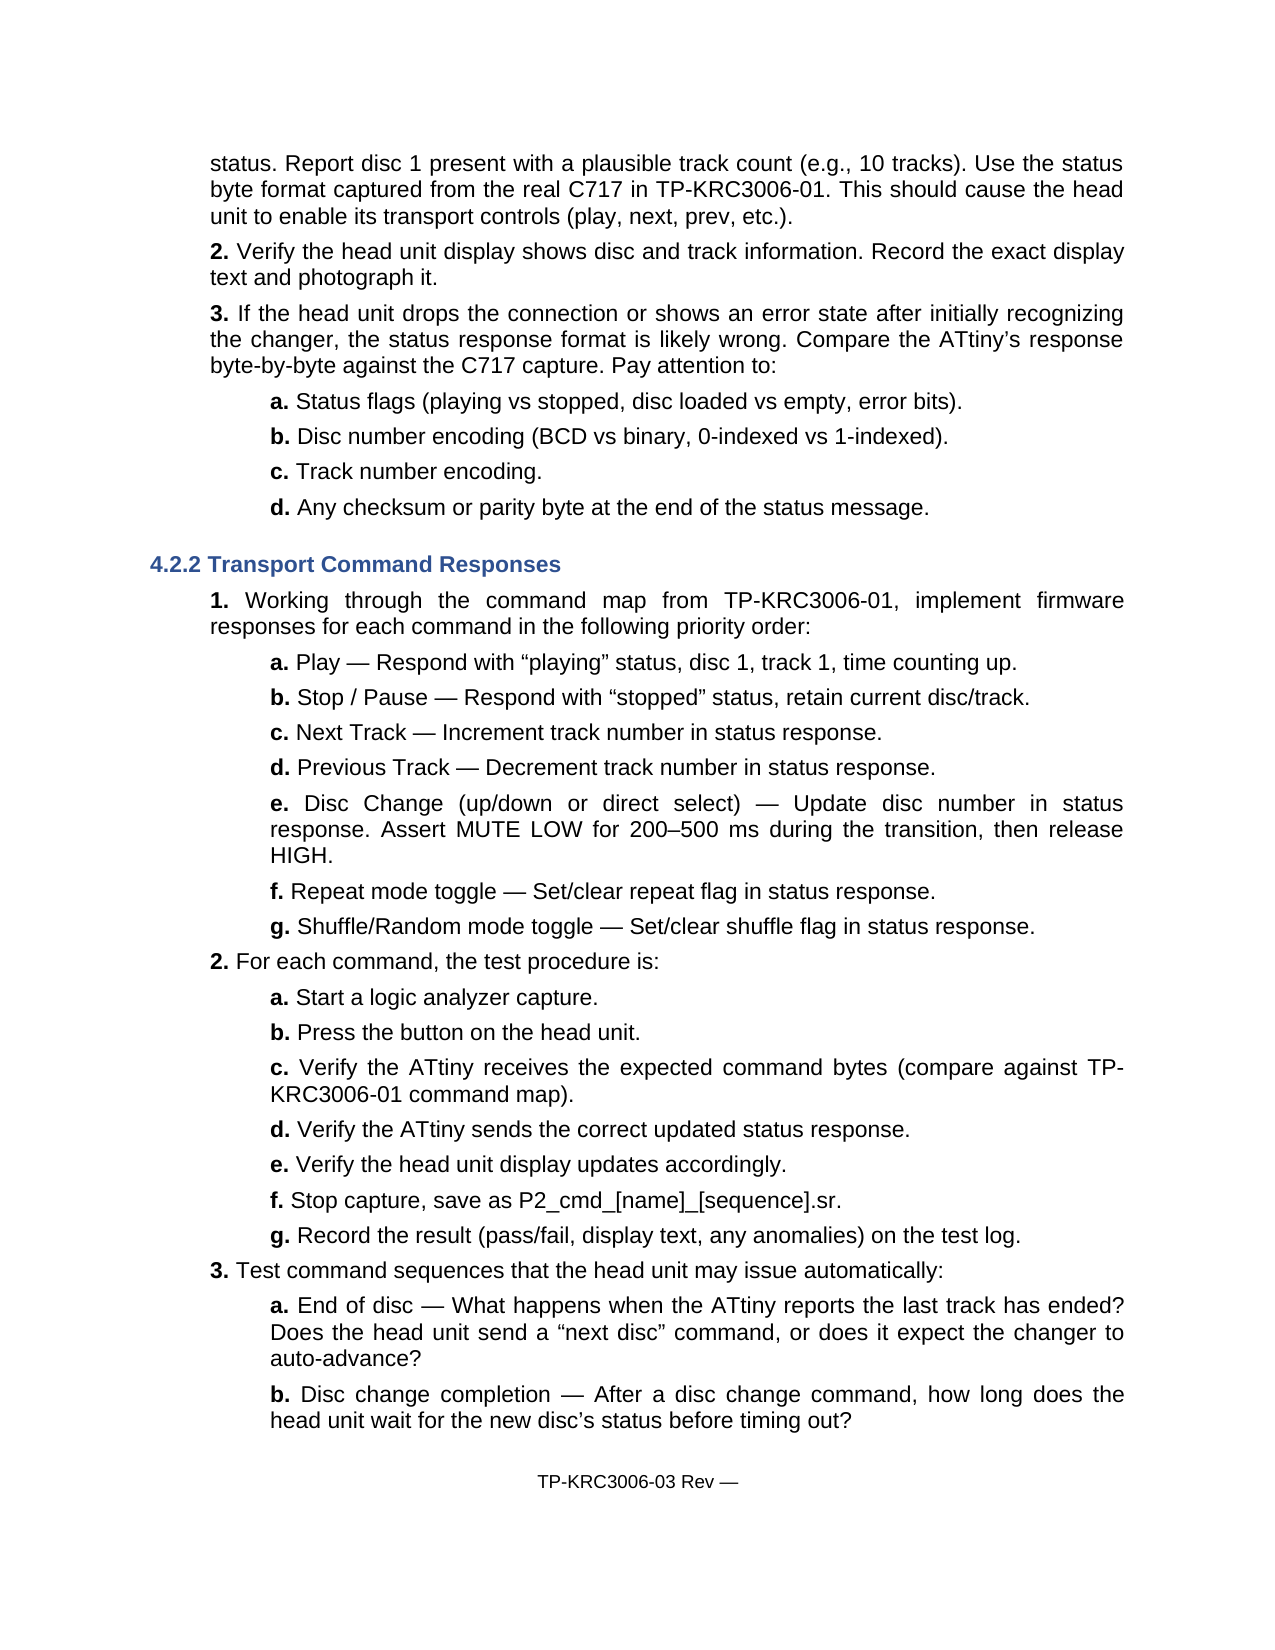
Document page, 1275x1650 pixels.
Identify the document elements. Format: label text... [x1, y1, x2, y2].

text d. Any checksum or parity byte at the end of the status message. [270, 494, 1125, 520]
text d. Previous Track — Decrement track number in status response. [270, 754, 1125, 781]
text c. Track number encoding. [270, 458, 1125, 485]
text f. Stop capture, save as P2_cmd_[name]_[sequence].sr. [270, 1187, 1125, 1213]
text a. Status flags (playing vs stopped, disc loaded vs empty, error bits). [270, 388, 1125, 414]
text a. Play — Respond with “playing” status, disc 1, track 1, time counting up. [270, 648, 1125, 675]
text status. Report disc 1 present with a plausible track count (e.g., 10 tracks). Use the status byte format captured from the real C717 in TP-KRC3006-01. This should cause the head unit to enable its transport controls (play, next, prev, etc.). [210, 150, 1125, 229]
text 3. Test command sequences that the head unit may issue automatically: [210, 1257, 1125, 1283]
text a. End of disc — What happens when the ATtiny reports the last track has ended? Does the head unit send a “next disc” command, or does it expect the changer to auto-advance? [270, 1292, 1125, 1372]
subtitle 4.2.2 Transport Command Responses [150, 551, 1125, 578]
text b. Press the button on the head unit. [270, 1019, 1125, 1045]
text 2. For each command, the test procedure is: [210, 948, 1125, 975]
text b. Disc number encoding (BCD vs binary, 0-indexed vs 1-indexed). [270, 423, 1125, 449]
text d. Verify the ATtiny sends the correct updated status response. [270, 1116, 1125, 1142]
text a. Start a logic analyzer capture. [270, 984, 1125, 1010]
text 2. Verify the head unit display shows disc and track information. Record the exact display text and photograph it. [210, 238, 1125, 291]
text e. Disc Change (up/down or direct select) — Update disc number in status response. Assert MUTE LOW for 200–500 ms during the transition, then release HIGH. [270, 790, 1125, 869]
text c. Next Track — Increment track number in status response. [270, 719, 1125, 745]
text f. Repeat mode toggle — Set/clear repeat flag in status response. [270, 878, 1125, 904]
text 3. If the head unit drops the connection or shows an error state after initially recognizing the changer, the status response format is likely wrong. Compare the ATtiny’s response byte-by-byte against the C717 capture. Pay attention to: [210, 300, 1125, 379]
text g. Shuffle/Random mode toggle — Set/clear shuffle flag in status response. [270, 913, 1125, 939]
text b. Stop / Pause — Respond with “stopped” status, retain current disc/track. [270, 684, 1125, 710]
text g. Record the result (pass/fail, display text, any anomalies) on the test log. [270, 1222, 1125, 1248]
text 1. Working through the command map from TP-KRC3006-01, implement firmware responses for each command in the following priority order: [210, 587, 1125, 639]
text c. Verify the ATtiny receives the expected command bytes (compare against TP-KRC3006-01 command map). [270, 1054, 1125, 1107]
text b. Disc change completion — After a disc change command, how long does the head unit wait for the new disc’s status before timing out? [270, 1381, 1125, 1433]
text e. Verify the head unit display updates accordingly. [270, 1151, 1125, 1178]
